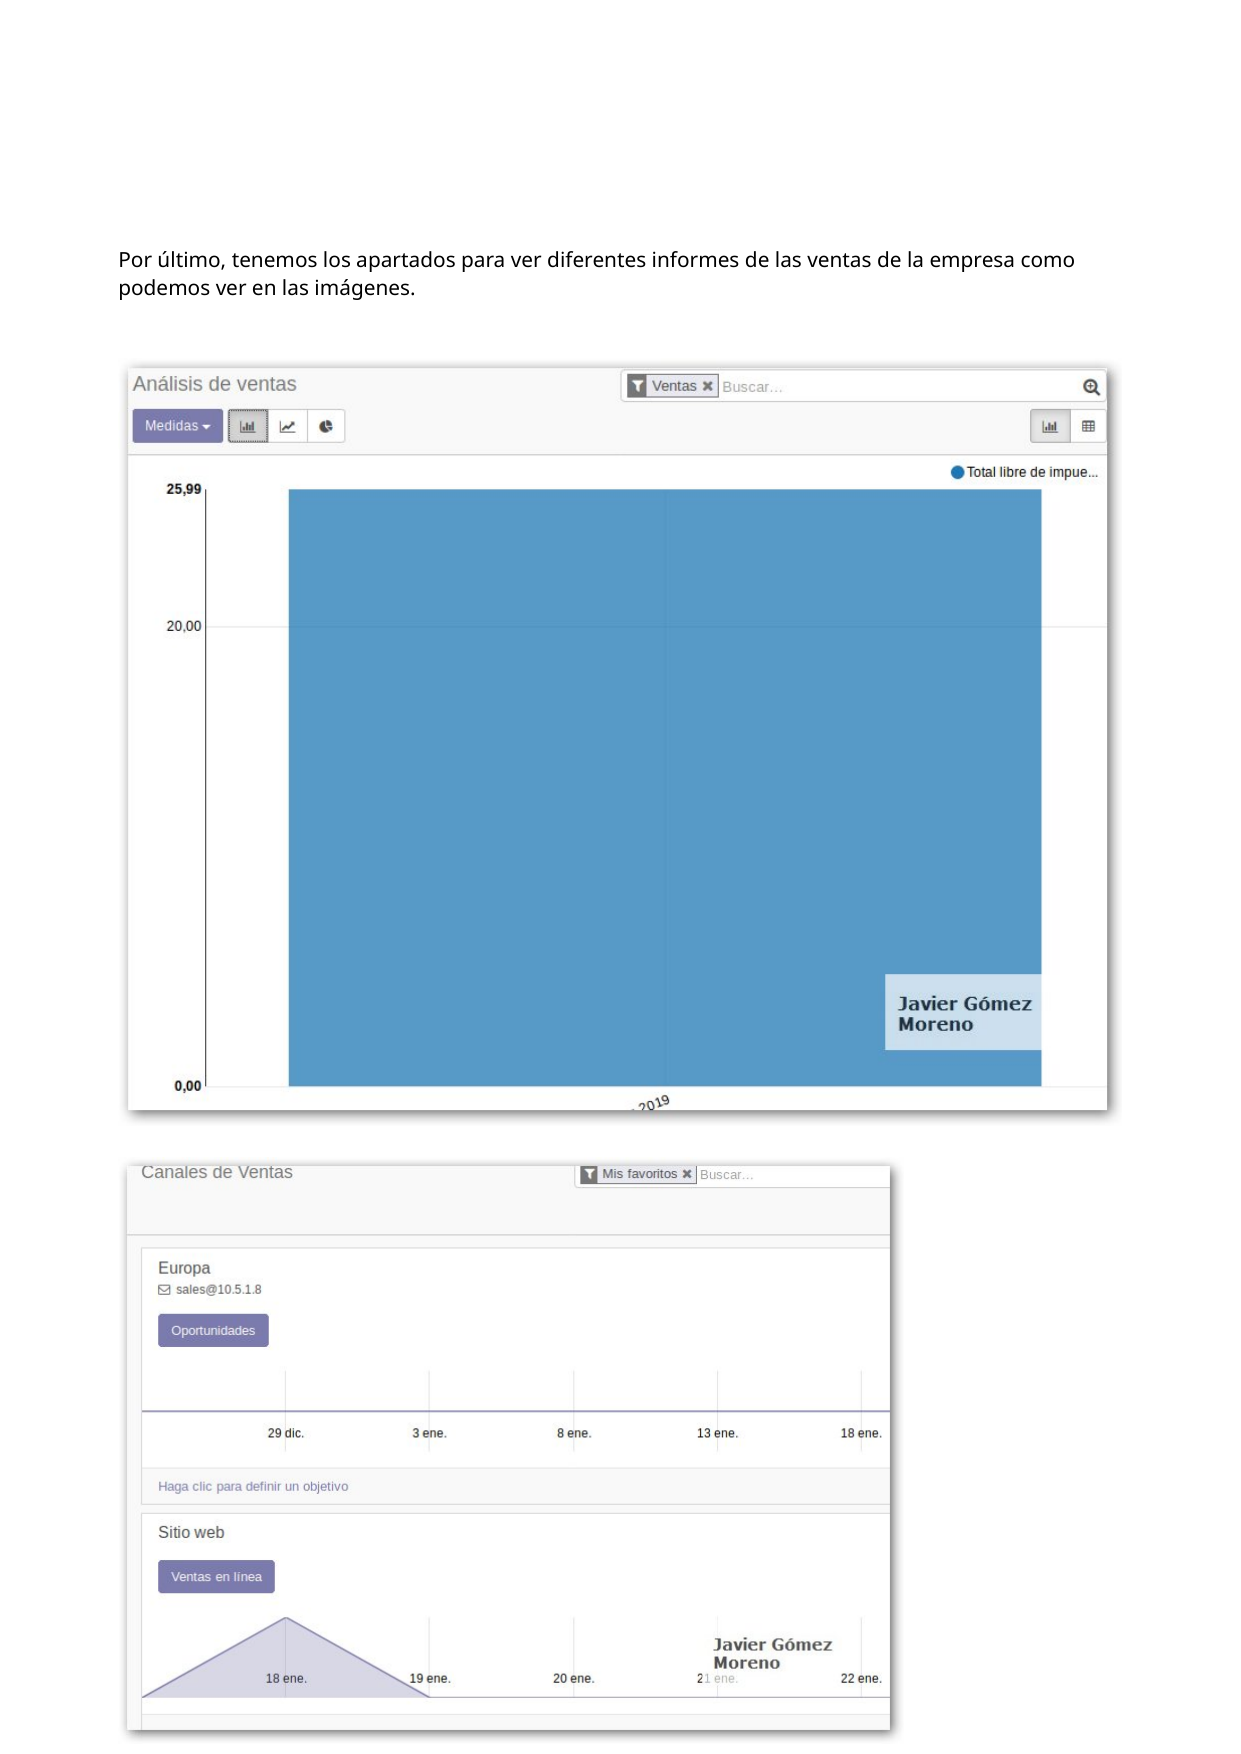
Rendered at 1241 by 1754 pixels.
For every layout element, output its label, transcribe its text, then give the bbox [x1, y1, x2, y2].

picture [118, 358, 1123, 1126]
text Por último, tenemos los apartados para ver diferentes informes de las ventas de la empresa como podemos ver en las imágenes. [118, 245, 1122, 302]
picture [118, 1157, 904, 1744]
